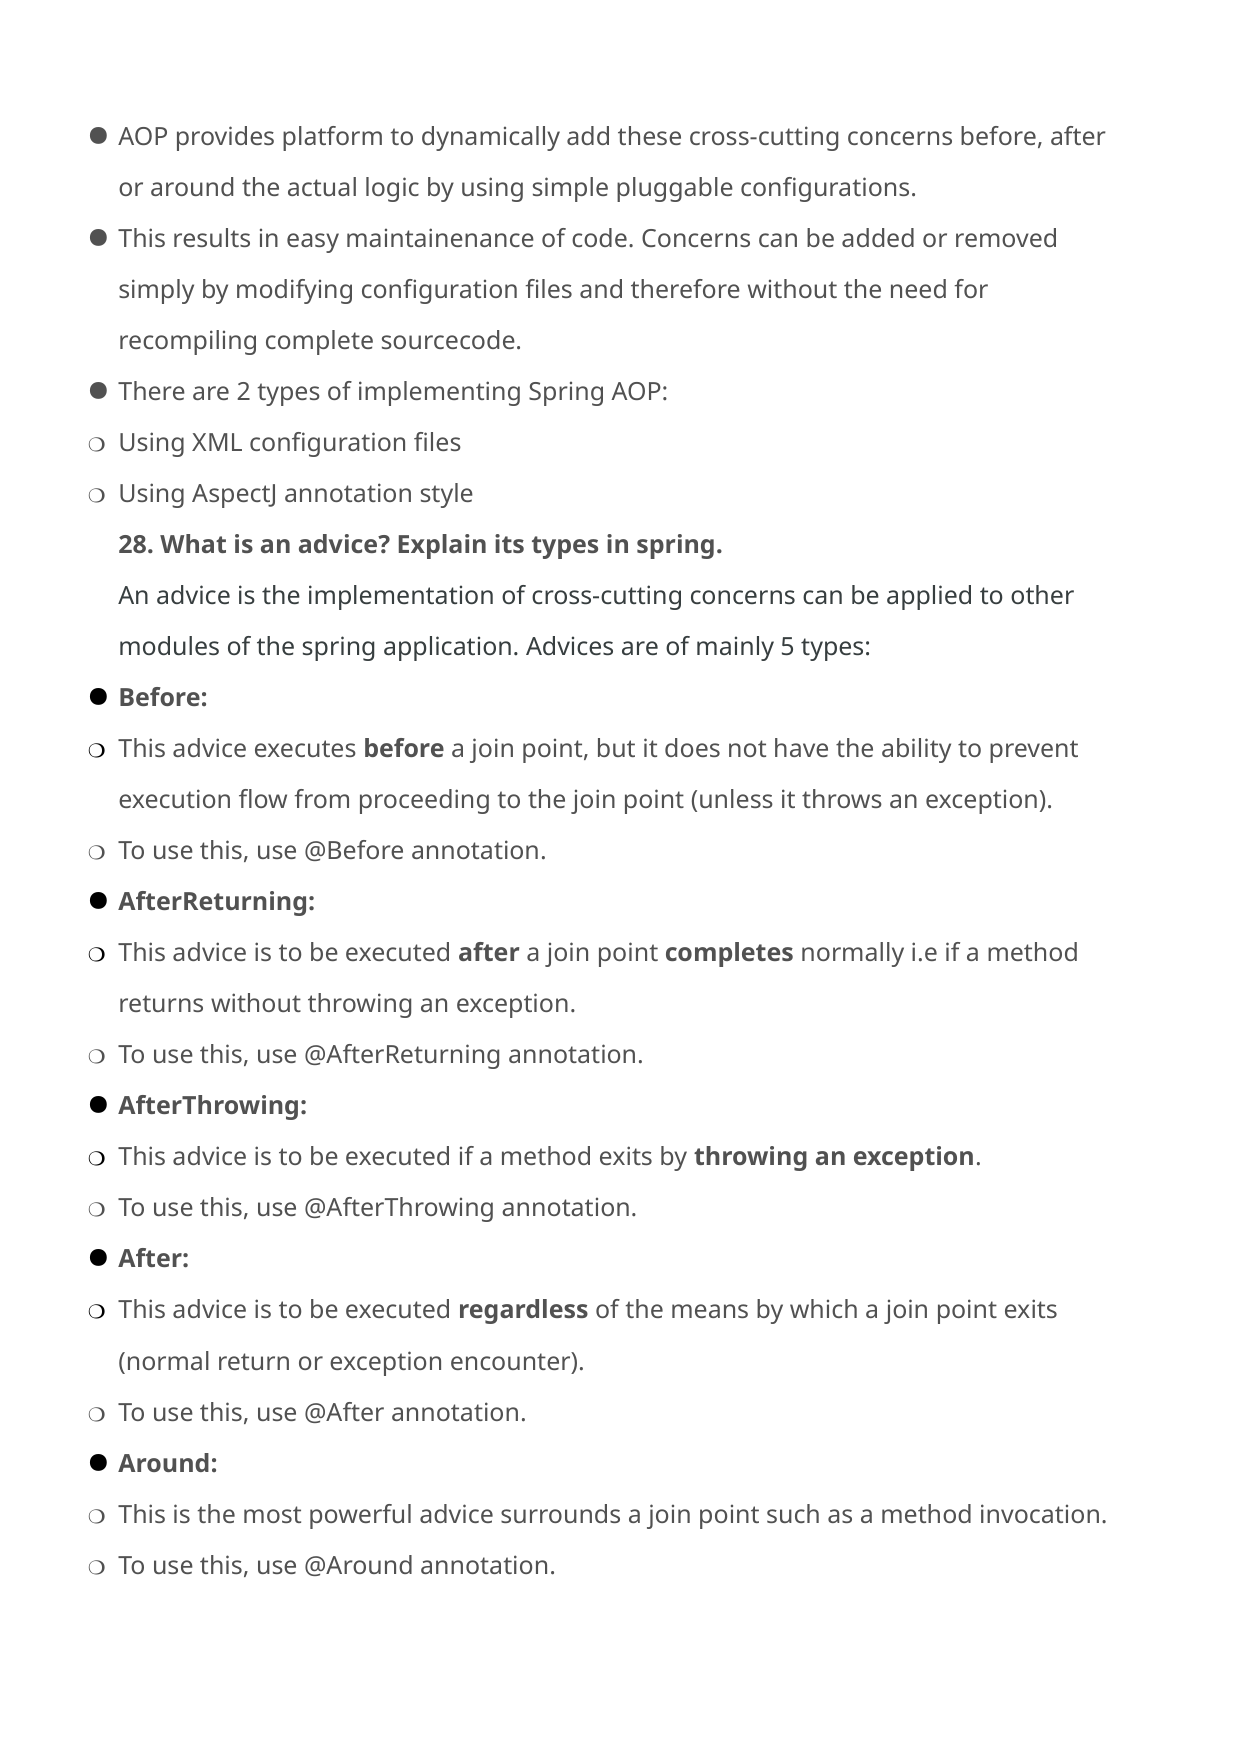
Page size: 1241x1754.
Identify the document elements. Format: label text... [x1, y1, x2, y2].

list This advice is to be executed regardless of the means by which a join point exits (normal return or exception encounter). [118, 1292, 1122, 1377]
list There are 2 types of implementing Spring AOP: [118, 373, 1122, 407]
list Using XML configuration files [118, 424, 1122, 458]
list AfterThrowing: [118, 1088, 1122, 1122]
list Around: [118, 1445, 1122, 1479]
list AfterReturning: [118, 884, 1122, 918]
list AOP provides platform to dynamically add these cross-cutting concerns before, after or around the actual logic by using simple pluggable configurations. [118, 118, 1122, 203]
list This advice executes before a join point, but it does not have the ability to prevent execution flow from proceeding to the join point (unless it throws an exception). [118, 731, 1122, 816]
list To use this, use @Around annotation. [118, 1547, 1122, 1581]
list After: [118, 1241, 1122, 1275]
list This results in easy maintainenance of code. Concerns can be added or removed simply by modifying configuration files and therefore without the need for recompiling complete sourcecode. [118, 220, 1122, 356]
subtitle 28. What is an advice? Explain its types in spring. [118, 526, 1122, 561]
list To use this, use @AfterThrowing annotation. [118, 1190, 1122, 1224]
list To use this, use @AfterReturning annotation. [118, 1037, 1122, 1071]
list This advice is to be executed if a method exits by throwing an exception. [118, 1139, 1122, 1173]
list This advice is to be executed after a join point completes normally i.e if a method returns without throwing an exception. [118, 935, 1122, 1020]
list To use this, use @Before annotation. [118, 833, 1122, 867]
list This is the most powerful advice surrounds a join point such as a method invocation. [118, 1496, 1122, 1530]
text An advice is the implementation of cross-cutting concerns can be applied to other modules of the spring application. Advices are of mainly 5 types: [118, 577, 1122, 663]
list Before: [118, 679, 1122, 714]
list Using AspectJ annotation style [118, 475, 1122, 509]
list To use this, use @After annotation. [118, 1394, 1122, 1428]
